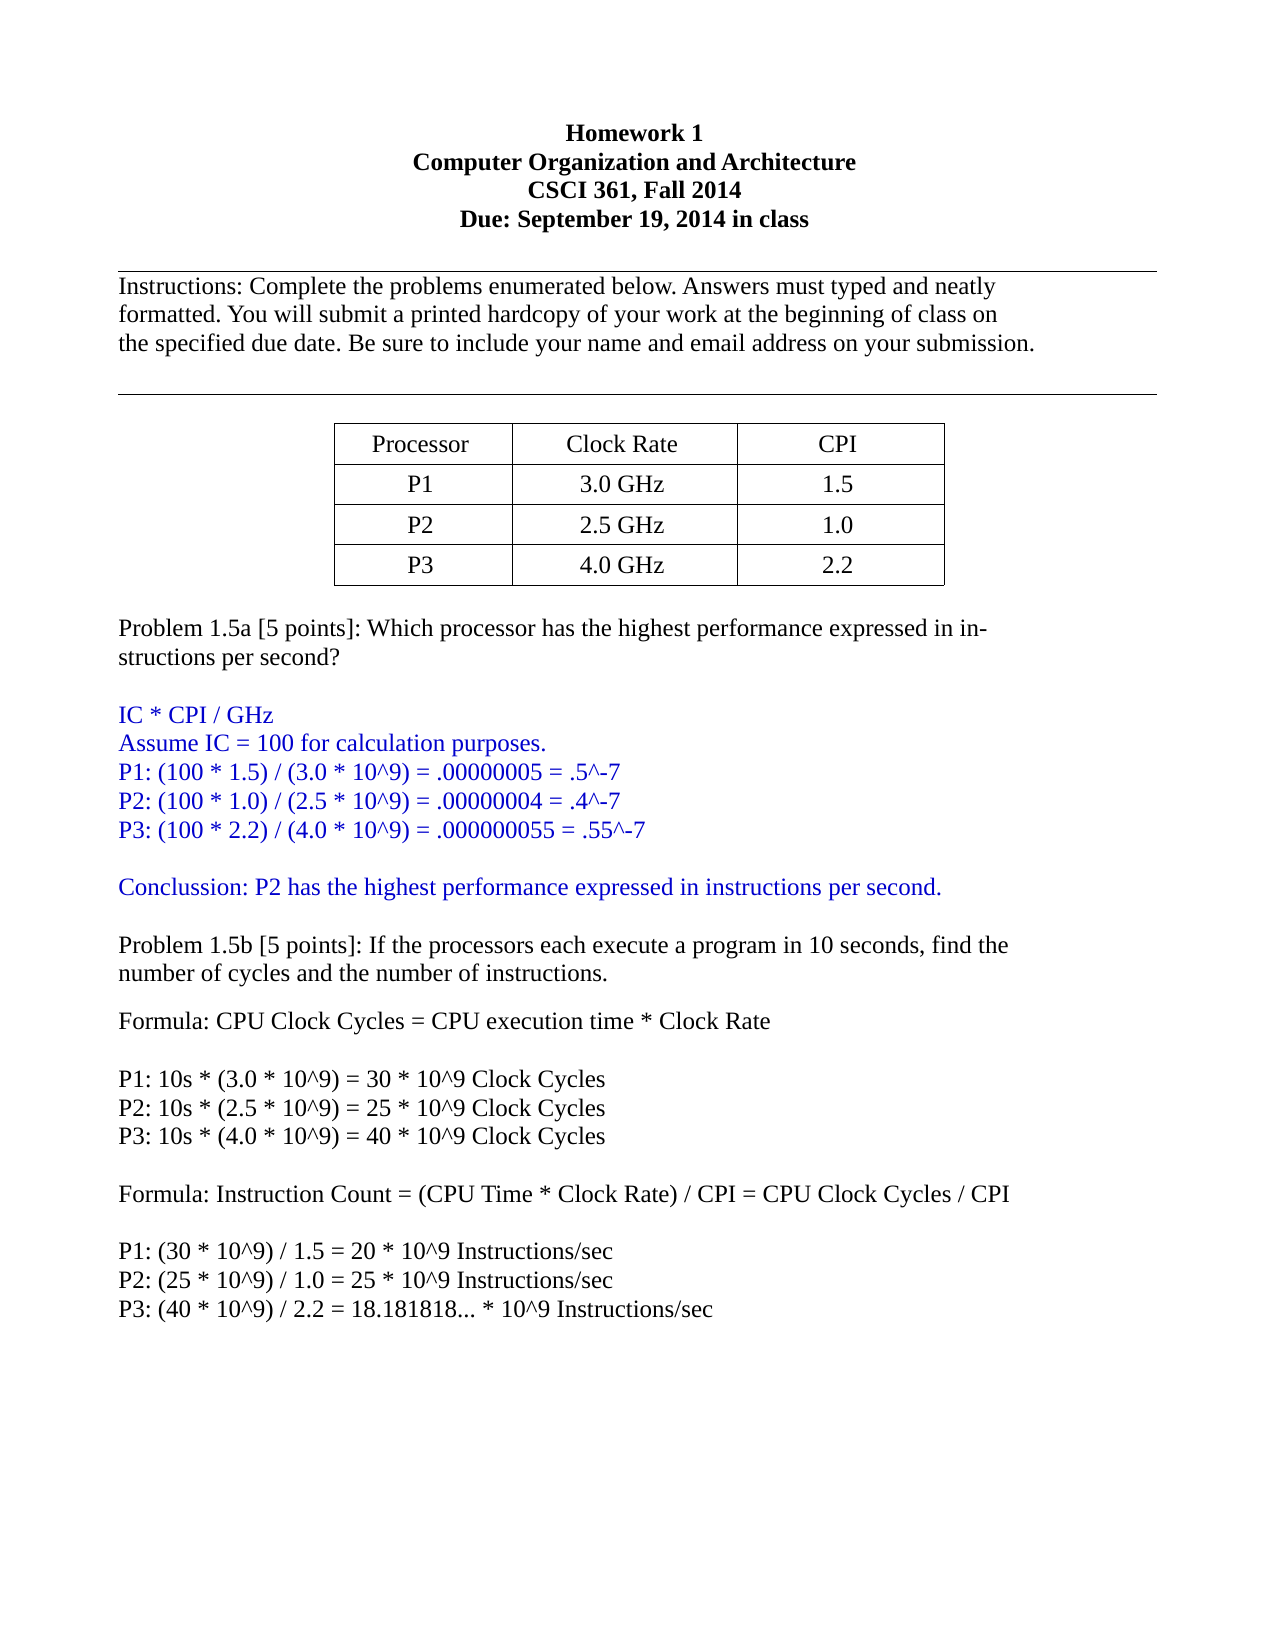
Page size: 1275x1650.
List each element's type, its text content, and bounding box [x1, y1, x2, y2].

table_header Processor [335, 424, 512, 464]
text CSCI 361, Fall 2014 [118, 176, 1157, 204]
text number of cycles and the number of instructions. [118, 958, 1157, 987]
table_cell 2.5 GHz [513, 505, 737, 544]
text P3: (100 * 2.2) / (4.0 * 10^9) = .000000055 = .55^-7 [118, 815, 1157, 843]
text P2: (100 * 1.0) / (2.5 * 10^9) = .00000004 = .4^-7 [118, 786, 1157, 815]
text P3: (40 * 10^9) / 2.2 = 18.181818... * 10^9 Instructions/sec [118, 1294, 1157, 1323]
text Formula: CPU Clock Cycles = CPU execution time * Clock Rate [118, 1006, 1157, 1035]
text Formula: Instruction Count = (CPU Time * Clock Rate) / CPI = CPU Clock Cycles / CPI [118, 1179, 1157, 1208]
text Conclussion: P2 has the highest performance expressed in instructions per second. [118, 872, 1157, 901]
text Computer Organization and Architecture [118, 147, 1157, 176]
table_header Clock Rate [513, 424, 737, 464]
table_cell 1.0 [738, 505, 944, 544]
text the specified due date. Be sure to include your name and email address on your submission. [118, 328, 1157, 357]
text Instructions: Complete the problems enumerated below. Answers must typed and neatly [118, 272, 1157, 299]
text IC * CPI / GHz [118, 700, 1157, 728]
table_cell 1.5 [738, 465, 944, 504]
text Problem 1.5b [5 points]: If the processors each execute a program in 10 seconds, find the [118, 930, 1157, 958]
table_cell P3 [335, 545, 512, 584]
text Due: September 19, 2014 in class [118, 204, 1157, 233]
text P3: 10s * (4.0 * 10^9) = 40 * 10^9 Clock Cycles [118, 1121, 1157, 1150]
text formatted. You will submit a printed hardcopy of your work at the beginning of class on [118, 299, 1157, 328]
table_header CPI [738, 424, 944, 464]
table_cell 2.2 [738, 545, 944, 584]
text Problem 1.5a [5 points]: Which processor has the highest performance expressed in in- [118, 613, 1157, 642]
text P1: (30 * 10^9) / 1.5 = 20 * 10^9 Instructions/sec [118, 1236, 1157, 1265]
text P1: (100 * 1.5) / (3.0 * 10^9) = .00000005 = .5^-7 [118, 757, 1157, 786]
table_cell P2 [335, 505, 512, 544]
text P1: 10s * (3.0 * 10^9) = 30 * 10^9 Clock Cycles [118, 1064, 1157, 1093]
text Assume IC = 100 for calculation purposes. [118, 728, 1157, 757]
text P2: (25 * 10^9) / 1.0 = 25 * 10^9 Instructions/sec [118, 1265, 1157, 1294]
table_cell 4.0 GHz [513, 545, 737, 584]
table_cell P1 [335, 465, 512, 504]
text structions per second? [118, 642, 1157, 671]
text Homework 1 [118, 118, 1157, 147]
text P2: 10s * (2.5 * 10^9) = 25 * 10^9 Clock Cycles [118, 1093, 1157, 1121]
table_cell 3.0 GHz [513, 465, 737, 504]
